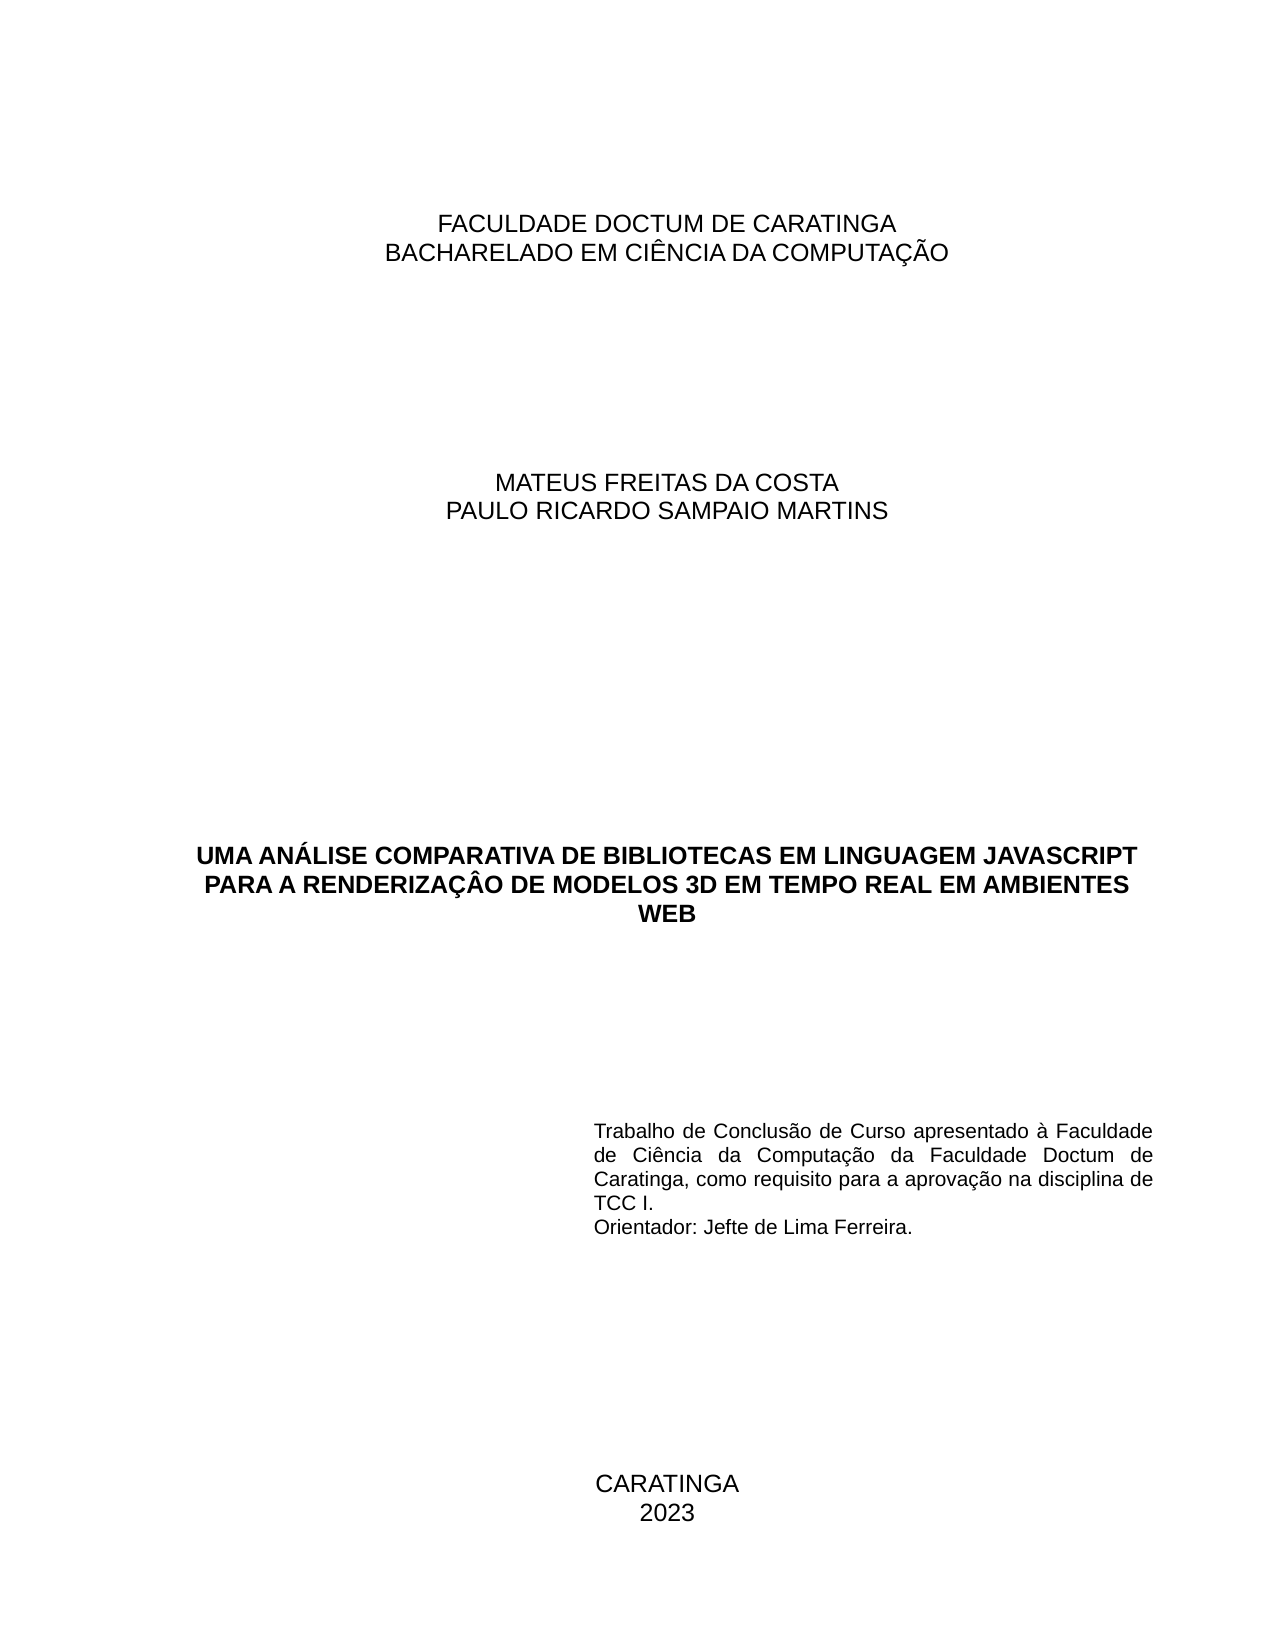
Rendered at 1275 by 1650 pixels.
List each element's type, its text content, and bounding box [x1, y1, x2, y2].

text FACULDADE DOCTUM DE CARATINGA BACHARELADO EM CIÊNCIA DA COMPUTAÇÃO [180, 209, 1154, 266]
text Orientador: Jefte de Lima Ferreira. [593, 1215, 1154, 1239]
text PAULO RICARDO SAMPaIO MARTINS [180, 496, 1154, 525]
text Trabalho de Conclusão de Curso apresentado à Faculdade de Ciência da Computação da Faculdade Doctum de Caratinga, como requisito para a aprovação na disciplina de TCC I. [593, 1119, 1154, 1215]
title UMA ANÁLISE COMPARATIVA DE BIBLIOTECAS EM LINGUAGEM JAVASCRIPT PARA A RENDERIZAÇÂO DE MODELOS 3D EM TEMPO REAL EM AMBIENTES WEB [180, 841, 1154, 928]
text CARATINGA [180, 1469, 1154, 1498]
text MATEUS FREITAS DA COSTA [180, 468, 1154, 496]
text 2023 [180, 1498, 1154, 1527]
